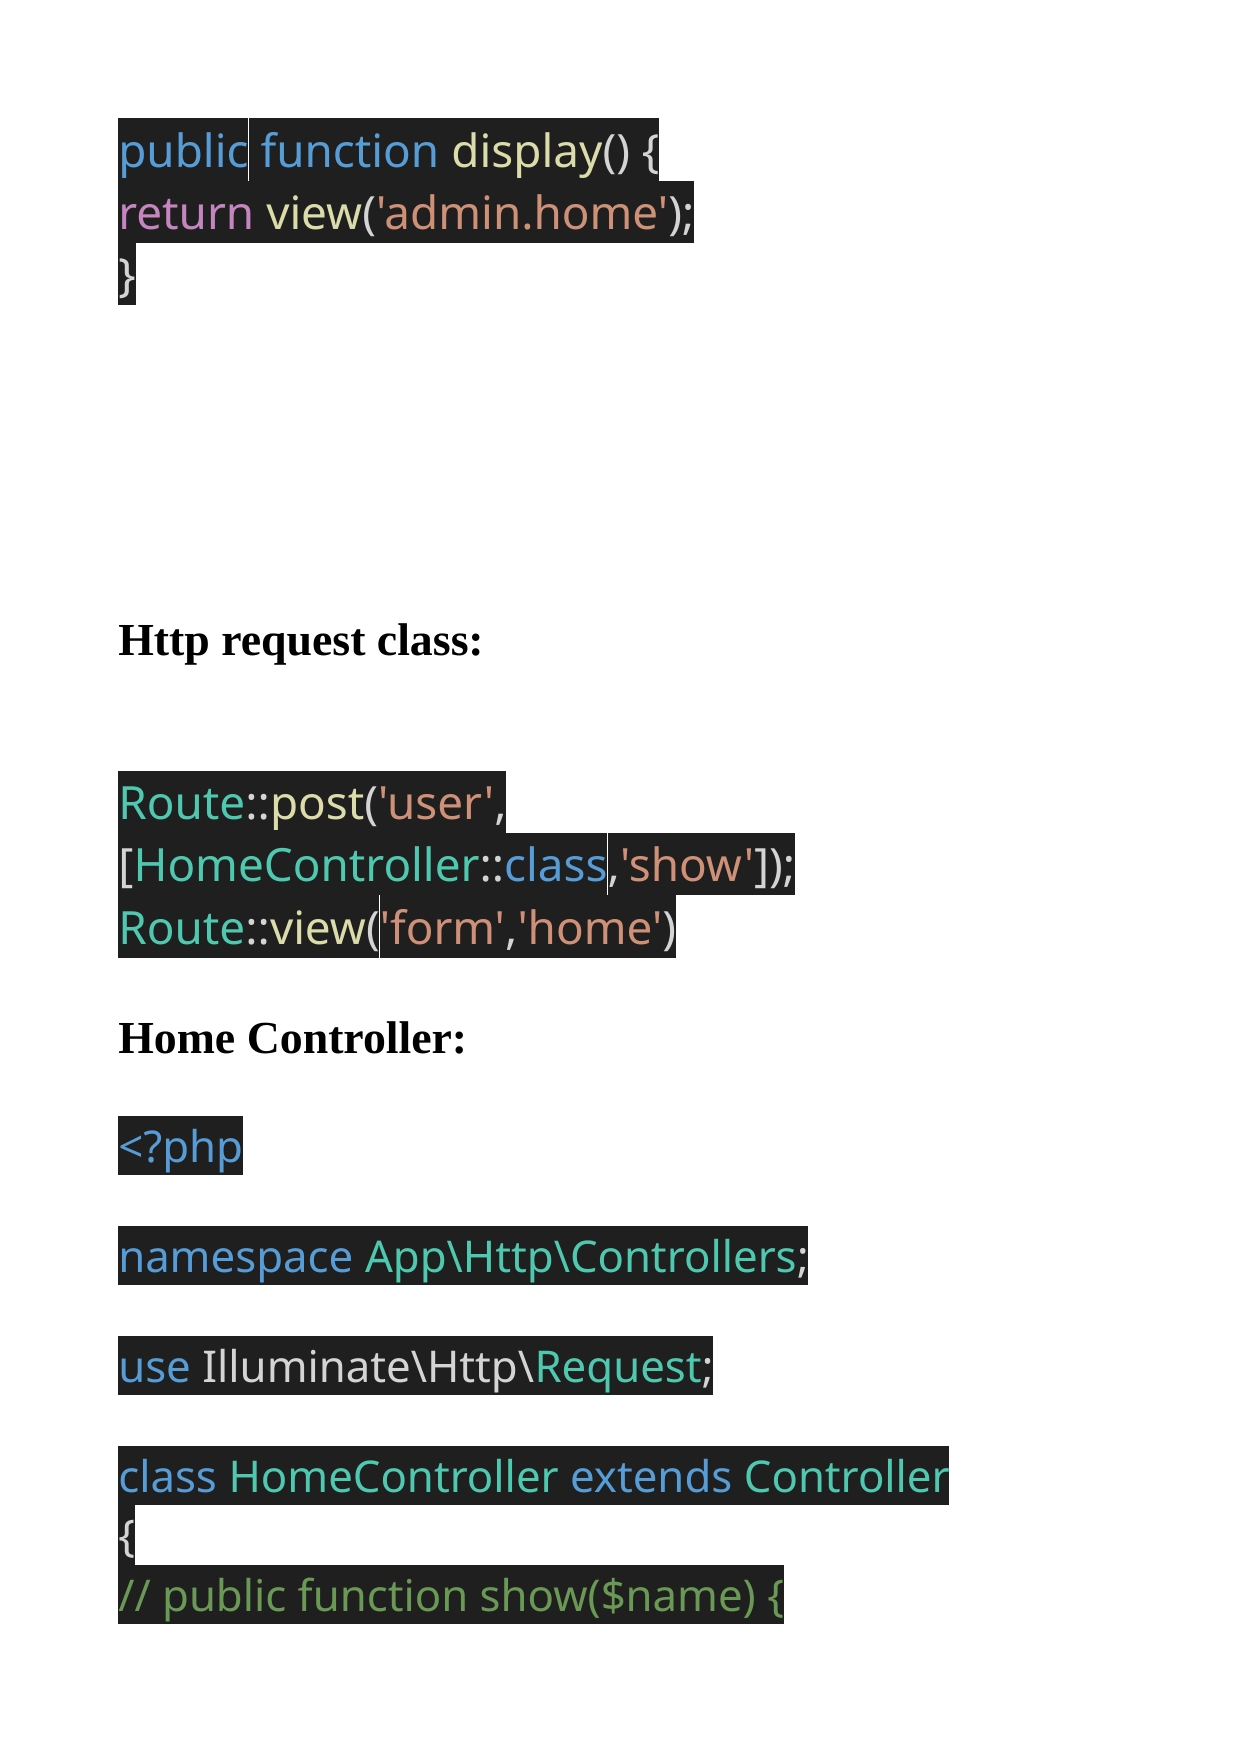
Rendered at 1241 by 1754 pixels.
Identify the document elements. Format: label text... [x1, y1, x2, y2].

text // public function show($name) { [118, 1565, 1122, 1624]
text { [118, 1505, 1122, 1565]
text Route::view('form','home') [118, 895, 1122, 958]
text use Illuminate\Http\Request; [118, 1336, 1122, 1395]
text <?php [118, 1116, 1122, 1175]
text Home Controller: [118, 1010, 1122, 1063]
text namespace App\Http\Controllers; [118, 1226, 1122, 1285]
text return view('admin.home'); [118, 181, 1122, 243]
text Route::post('user',[HomeController::class,'show']); [118, 771, 1122, 895]
text Http request class: [118, 612, 1122, 665]
text class HomeController extends Controller [118, 1446, 1122, 1505]
text public function display() { [118, 118, 1122, 181]
text } [118, 243, 1122, 305]
